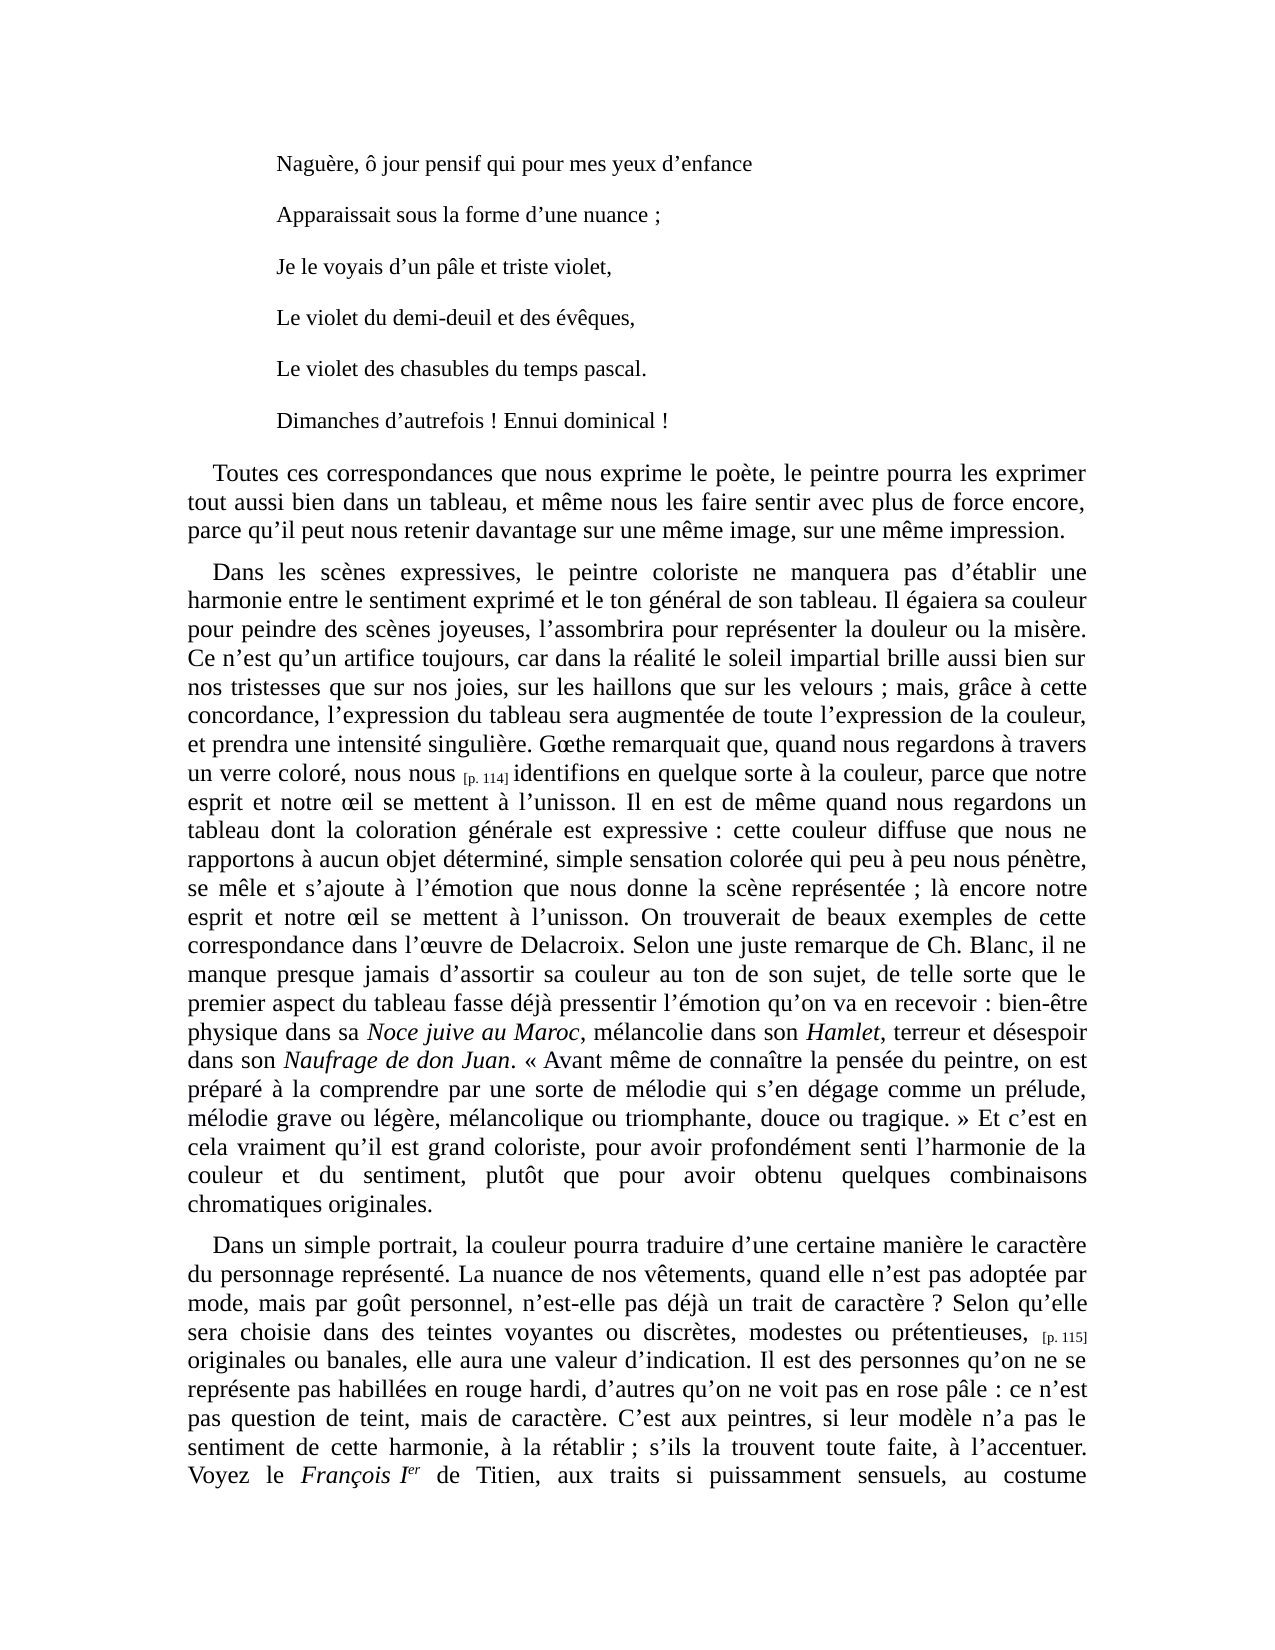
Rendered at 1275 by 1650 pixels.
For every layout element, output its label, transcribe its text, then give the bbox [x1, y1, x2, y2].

text Naguère, ô jour pensif qui pour mes yeux d’enfance [276, 150, 1087, 176]
text Je le voyais d’un pâle et triste violet, [276, 253, 1087, 279]
text Le violet des chasubles du temps pascal. [276, 355, 1087, 382]
text Dans les scènes expressives, le peintre coloriste ne manquera pas d’établir une harmonie entre le sentiment exprimé et le ton général de son tableau. Il égaiera sa couleur pour peindre des scènes joyeuses, l’assombrira pour représenter la douleur ou la misère. Ce n’est qu’un artifice toujours, car dans la réalité le soleil impartial brille aussi bien sur nos tristesses que sur nos joies, sur les haillons que sur les velours ; mais, grâce à cette concordance, l’expression du tableau sera augmentée de toute l’expression de la couleur, et prendra une intensité singulière. Gœthe remarquait que, quand nous regardons à travers un verre coloré, nous nous [p. 114] identifions en quelque sorte à la couleur, parce que notre esprit et notre œil se mettent à l’unisson. Il en est de même quand nous regardons un tableau dont la coloration générale est expressive : cette couleur diffuse que nous ne rapportons à aucun objet déterminé, simple sensation colorée qui peu à peu nous pénètre, se mêle et s’ajoute à l’émotion que nous donne la scène représentée ; là encore notre esprit et notre œil se mettent à l’unisson. On trouverait de beaux exemples de cette correspondance dans l’œuvre de Delacroix. Selon une juste remarque de Ch. Blanc, il ne manque presque jamais d’assortir sa couleur au ton de son sujet, de telle sorte que le premier aspect du tableau fasse déjà pressentir l’émotion qu’on va en recevoir : bien-être physique dans sa Noce juive au Maroc, mélancolie dans son Hamlet, terreur et désespoir dans son Naufrage de don Juan. « Avant même de connaître la pensée du peintre, on est préparé à la comprendre par une sorte de mélodie qui s’en dégage comme un prélude, mélodie grave ou légère, mélancolique ou triomphante, douce ou tragique. » Et c’est en cela vraiment qu’il est grand coloriste, pour avoir profondément senti l’harmonie de la couleur et du sentiment, plutôt que pour avoir obtenu quelques combinaisons chromatiques originales. [187, 557, 1087, 1218]
text Dimanches d’autrefois ! Ennui dominical ! [276, 407, 1087, 433]
text Dans un simple portrait, la couleur pourra traduire d’une certaine manière le caractère du personnage représenté. La nuance de nos vêtements, quand elle n’est pas adoptée par mode, mais par goût personnel, n’est-elle pas déjà un trait de caractère ? Selon qu’elle sera choisie dans des teintes voyantes ou discrètes, modestes ou prétentieuses, [p. 115] originales ou banales, elle aura une valeur d’indication. Il est des personnes qu’on ne se représente pas habillées en rouge hardi, d’autres qu’on ne voit pas en rose pâle : ce n’est pas question de teint, mais de caractère. C’est aux peintres, si leur modèle n’a pas le sentiment de cette harmonie, à la rétablir ; s’ils la trouvent toute faite, à l’accentuer. Voyez le François Ier de Titien, aux traits si puissamment sensuels, au costume [187, 1231, 1087, 1489]
text Le violet du demi-deuil et des évêques, [276, 304, 1087, 330]
text Toutes ces correspondances que nous exprime le poète, le peintre pourra les exprimer tout aussi bien dans un tableau, et même nous les faire sentir avec plus de force encore, parce qu’il peut nous retenir davantage sur une même image, sur une même impression. [187, 458, 1087, 544]
text Apparaissait sous la forme d’une nuance ; [276, 201, 1087, 228]
